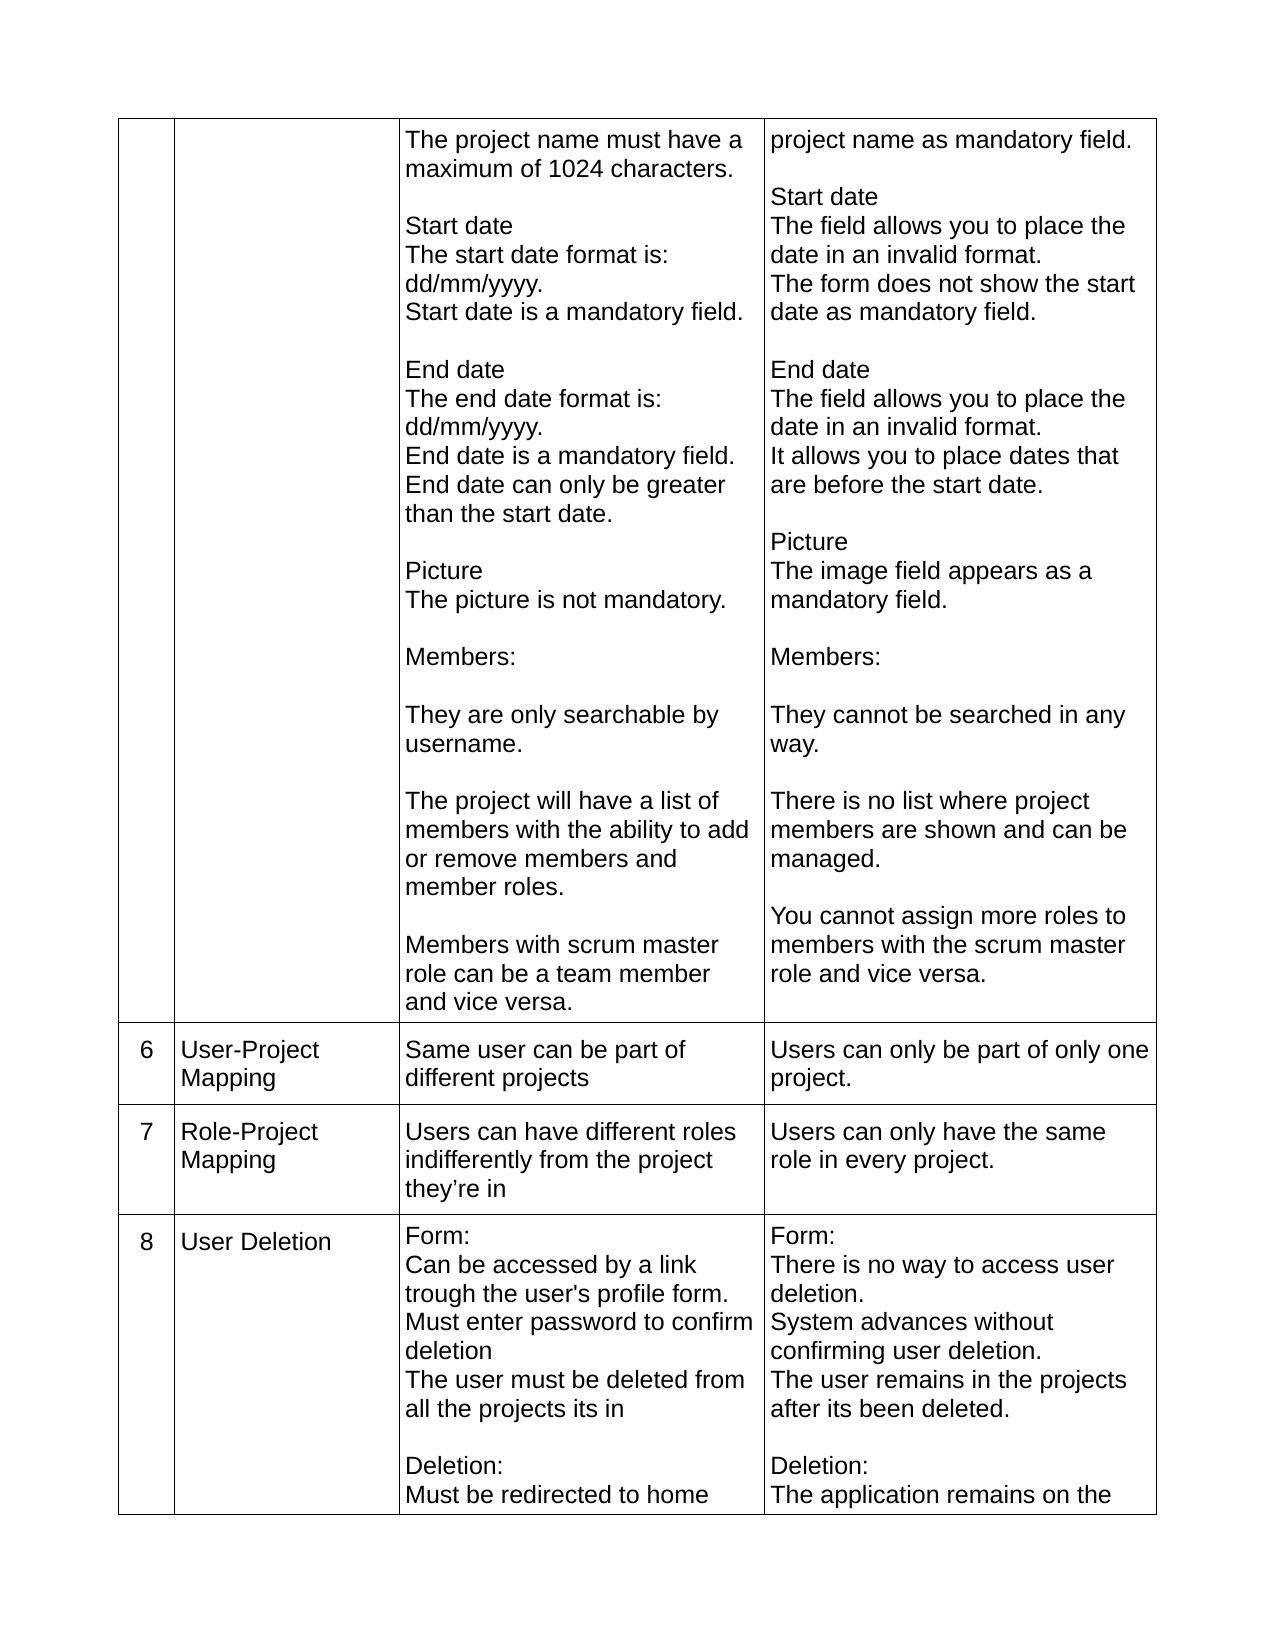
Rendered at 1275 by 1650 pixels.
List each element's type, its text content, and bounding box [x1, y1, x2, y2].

table_cell User-Project Mapping [175, 1023, 399, 1104]
table_cell 8 [119, 1215, 174, 1514]
table_cell The project name must have a maximum of 1024 characters. Start date The start date format is: dd/mm/yyyy. Start date is a mandatory field. End date The end date format is: dd/mm/yyyy. End date is a mandatory field. End date can only be greater than the start date. Picture The picture is not mandatory. Members: They are only searchable by username. The project will have a list of members with the ability to add or remove members and member roles. Members with scrum master role can be a team member and vice versa. [400, 119, 764, 1022]
table_cell project name as mandatory field. Start date The field allows you to place the date in an invalid format. The form does not show the start date as mandatory field. End date The field allows you to place the date in an invalid format. It allows you to place dates that are before the start date. Picture The image field appears as a mandatory field. Members: They cannot be searched in any way. There is no list where project members are shown and can be managed. You cannot assign more roles to members with the scrum master role and vice versa. [765, 119, 1156, 1022]
table_cell [175, 119, 399, 1022]
table_cell Form: Can be accessed by a link trough the user's profile form. Must enter password to confirm deletion The user must be deleted from all the projects its in Deletion: Must be redirected to home [400, 1215, 764, 1514]
table_cell Form: There is no way to access user deletion. System advances without confirming user deletion. The user remains in the projects after its been deleted. Deletion: The application remains on the [765, 1215, 1156, 1514]
table_cell 6 [119, 1023, 174, 1104]
table_cell [119, 119, 174, 1022]
table_cell Users can have different roles indifferently from the project they’re in [400, 1105, 764, 1214]
table_cell Users can only have the same role in every project. [765, 1105, 1156, 1214]
table_cell 7 [119, 1105, 174, 1214]
table_cell User Deletion [175, 1215, 399, 1514]
table_cell Role-Project Mapping [175, 1105, 399, 1214]
table_cell Same user can be part of different projects [400, 1023, 764, 1104]
table_cell Users can only be part of only one project. [765, 1023, 1156, 1104]
